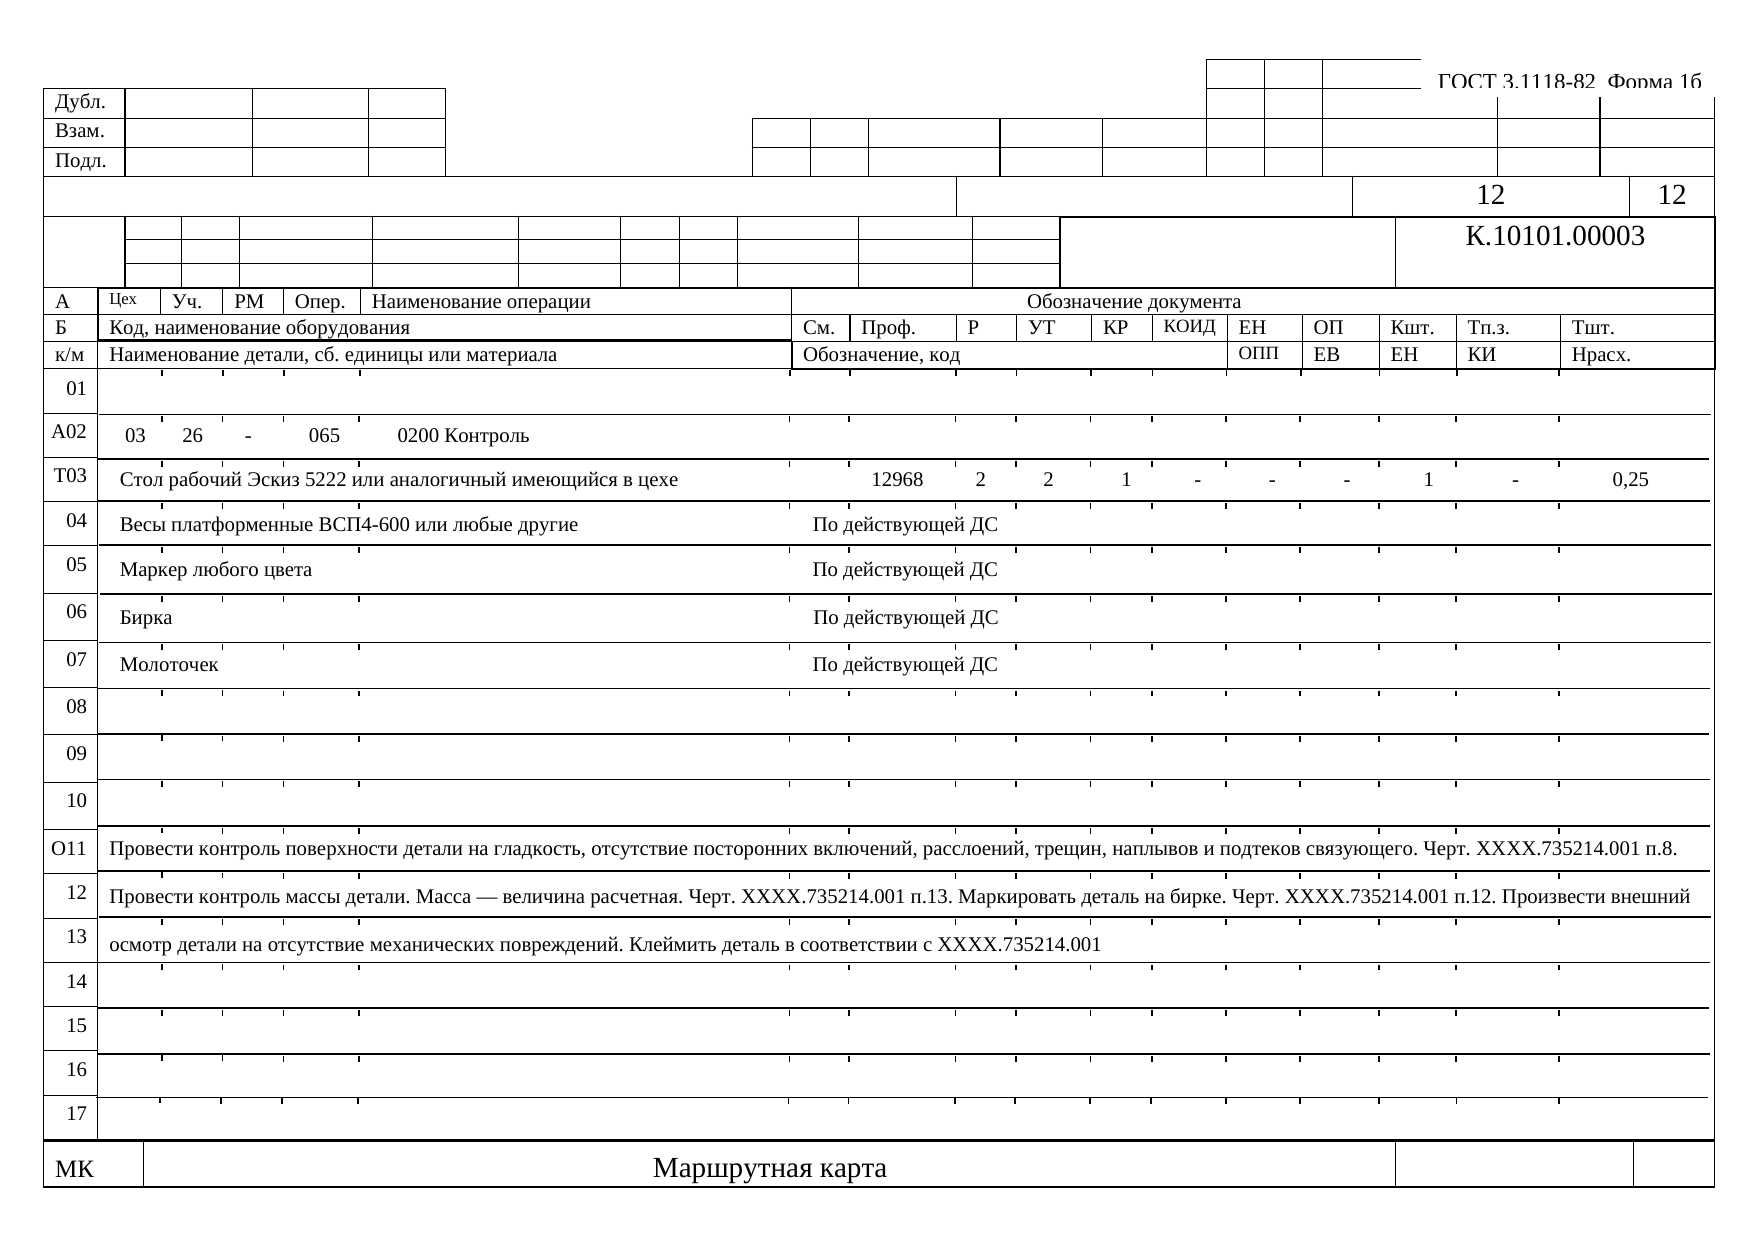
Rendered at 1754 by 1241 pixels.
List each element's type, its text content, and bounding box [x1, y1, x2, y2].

table_cell [182, 240, 239, 263]
table_cell Р [957, 315, 1016, 341]
table_cell 15 [44, 1007, 97, 1050]
table_cell 04 [44, 502, 97, 545]
table_cell [1601, 148, 1714, 176]
table_cell [869, 119, 999, 147]
table_cell [98, 734, 1714, 782]
table_cell [373, 240, 518, 263]
table_cell КР [1092, 315, 1152, 341]
table_cell 09 [44, 735, 97, 782]
table_cell РМ [223, 289, 283, 314]
table_cell МК [44, 1142, 143, 1186]
table_cell [446, 118, 752, 176]
table_cell [973, 217, 1059, 239]
table_cell [1207, 148, 1264, 176]
table_cell К.10101.00003 [1396, 218, 1714, 287]
table_cell Б [44, 315, 97, 341]
table_cell [680, 240, 737, 263]
table_cell Дубл. [44, 89, 124, 117]
table_cell 12 [44, 874, 97, 917]
table_cell [98, 1095, 1714, 1139]
table_cell 08 [44, 688, 97, 734]
table_cell Молоточек По действующей ДС [98, 640, 1714, 687]
table_cell к/м [44, 342, 97, 368]
table_cell [811, 119, 868, 147]
table_cell [869, 148, 999, 176]
table_cell [1103, 148, 1206, 176]
table_cell ОПП [1228, 342, 1302, 368]
table_cell ОП [1303, 315, 1379, 341]
table_cell КИ [1457, 342, 1560, 368]
table_cell [519, 217, 620, 239]
table_cell 05 [44, 546, 97, 592]
table_cell [253, 89, 368, 117]
table_cell [1001, 119, 1102, 147]
table_cell Кшт. [1380, 315, 1456, 341]
table_cell А [44, 288, 97, 314]
table_cell [621, 240, 679, 263]
table_cell 14 [44, 963, 97, 1006]
table_header [44, 59, 1206, 88]
table_cell [253, 148, 368, 176]
table_header [1207, 60, 1264, 88]
table_cell [98, 369, 1714, 412]
table_cell [1601, 119, 1714, 147]
table_cell Тшт. [1561, 315, 1714, 341]
table_cell [126, 264, 181, 287]
table_cell [98, 1050, 1714, 1094]
table_cell [446, 88, 692, 117]
table_cell [753, 119, 810, 147]
table_cell Весы платформенные ВСП4-600 или любые другие По действующей ДС [98, 501, 1714, 545]
table_cell Маркер любого цвета По действующей ДС [98, 545, 1714, 592]
table_cell [859, 264, 972, 287]
table_cell [519, 240, 620, 263]
table_cell [98, 962, 1714, 1006]
table_cell [1498, 97, 1599, 117]
table_cell 07 [44, 641, 97, 687]
table_cell [738, 217, 858, 239]
table_cell [253, 119, 368, 147]
table_cell Тп.з. [1457, 315, 1560, 341]
table_cell [738, 240, 858, 263]
table_cell Стол рабочий Эскиз 5222 или аналогичный имеющийся в цехе 12968 2 2 1 - - - 1 - 0,25 [98, 457, 1714, 501]
table_cell [753, 148, 810, 176]
table_cell [98, 1006, 1714, 1050]
table_cell 12 [1353, 177, 1629, 216]
table_cell [369, 119, 445, 147]
table_cell [126, 217, 181, 239]
table_cell 16 [44, 1051, 97, 1094]
table_cell [373, 217, 518, 239]
table_cell О11 [44, 830, 97, 873]
table_cell Проф. [851, 315, 956, 341]
table_cell [369, 89, 445, 117]
table_cell [369, 148, 445, 176]
table_cell [126, 148, 252, 176]
table_cell [1323, 148, 1497, 176]
table_cell [1323, 119, 1497, 147]
table_cell ЕН [1380, 342, 1456, 368]
table_cell Нрасх. [1561, 342, 1714, 368]
table_cell [621, 217, 679, 239]
table_cell Наименование детали, сб. единицы или материала [98, 342, 791, 368]
table_cell ЕН [1228, 315, 1302, 341]
table_cell КОИД [1153, 315, 1227, 341]
table_cell 10 [44, 783, 97, 829]
table_cell [1396, 1142, 1633, 1186]
table_cell [1634, 1142, 1714, 1186]
table_cell 03 26 - 065 0200 Контроль [98, 413, 1714, 457]
table_cell [1207, 89, 1264, 117]
table_cell [44, 217, 124, 287]
table_cell Т03 [44, 458, 97, 501]
table_cell [1498, 119, 1599, 147]
table_cell 13 [44, 919, 97, 962]
table_cell Опер. [284, 289, 360, 314]
table_cell Взам. [44, 119, 124, 147]
table_cell [859, 240, 972, 263]
table_cell Наименование операции [361, 289, 791, 314]
table_cell Обозначение, код [793, 342, 1227, 368]
table_cell [692, 88, 1206, 117]
table_cell [680, 217, 737, 239]
table_cell См.. [792, 315, 849, 341]
table_cell [1601, 97, 1714, 117]
table_cell 06 [44, 594, 97, 640]
table_header [1323, 60, 1421, 88]
table_cell УТ [1017, 315, 1091, 341]
table_cell [1061, 218, 1395, 287]
table_cell [957, 177, 1352, 216]
table_cell [973, 240, 1059, 263]
table_cell Уч. [161, 289, 222, 314]
table_cell 01 [44, 369, 97, 412]
table_cell ЕВ [1303, 342, 1379, 368]
table_cell [240, 240, 372, 263]
table_cell Провести контроль поверхности детали на гладкость, отсутствие посторонних включений, расслоений, трещин, наплывов и подтеков связующего. Черт. ХХХХ.735214.001 п.8. Провести контроль массы детали. Масса — величина расчетная. Черт. ХХХХ.735214.001 п.13. Маркировать деталь на бирке. Черт. ХХХХ.735214.001 п.12. Произвести внешний осмотр детали на отсутствие механических повреждений. Клеймить деталь в соответствии с ХХХХ.735214.001 [98, 829, 1714, 962]
table_cell [1265, 148, 1322, 176]
table_cell [1265, 119, 1322, 147]
table_cell [859, 217, 972, 239]
table_cell [98, 687, 1714, 734]
table_cell Бирка По действующей ДС [98, 593, 1714, 640]
table_cell 17 [44, 1096, 97, 1139]
table_cell [44, 177, 956, 216]
table_cell Код, наименование оборудования [99, 315, 791, 339]
table_cell Обозначение документа [792, 289, 1714, 314]
table_cell [811, 148, 868, 176]
table_cell 12 [1630, 177, 1714, 216]
table_cell [240, 264, 372, 287]
table_cell Цех [99, 289, 160, 314]
table_cell [373, 264, 518, 287]
table_cell [182, 217, 239, 239]
table_cell [1103, 119, 1206, 147]
table_cell [126, 89, 252, 117]
table_cell [738, 264, 858, 287]
table_cell [1207, 119, 1264, 147]
table_cell [182, 264, 239, 287]
table_cell Подл. [44, 148, 124, 176]
table_cell А02 [44, 414, 97, 457]
table_header [1265, 60, 1322, 88]
table_cell [1498, 148, 1599, 176]
table_cell [973, 264, 1059, 287]
table_cell [126, 119, 252, 147]
table_cell [98, 782, 1714, 829]
table_cell [621, 264, 679, 287]
table_cell [1323, 89, 1497, 117]
table_cell [519, 264, 620, 287]
table_cell [1001, 148, 1102, 176]
table_cell [1265, 89, 1322, 117]
table_cell [240, 217, 372, 239]
table_cell [126, 240, 181, 263]
table_cell [680, 264, 737, 287]
table_cell Маршрутная карта [144, 1142, 1395, 1186]
